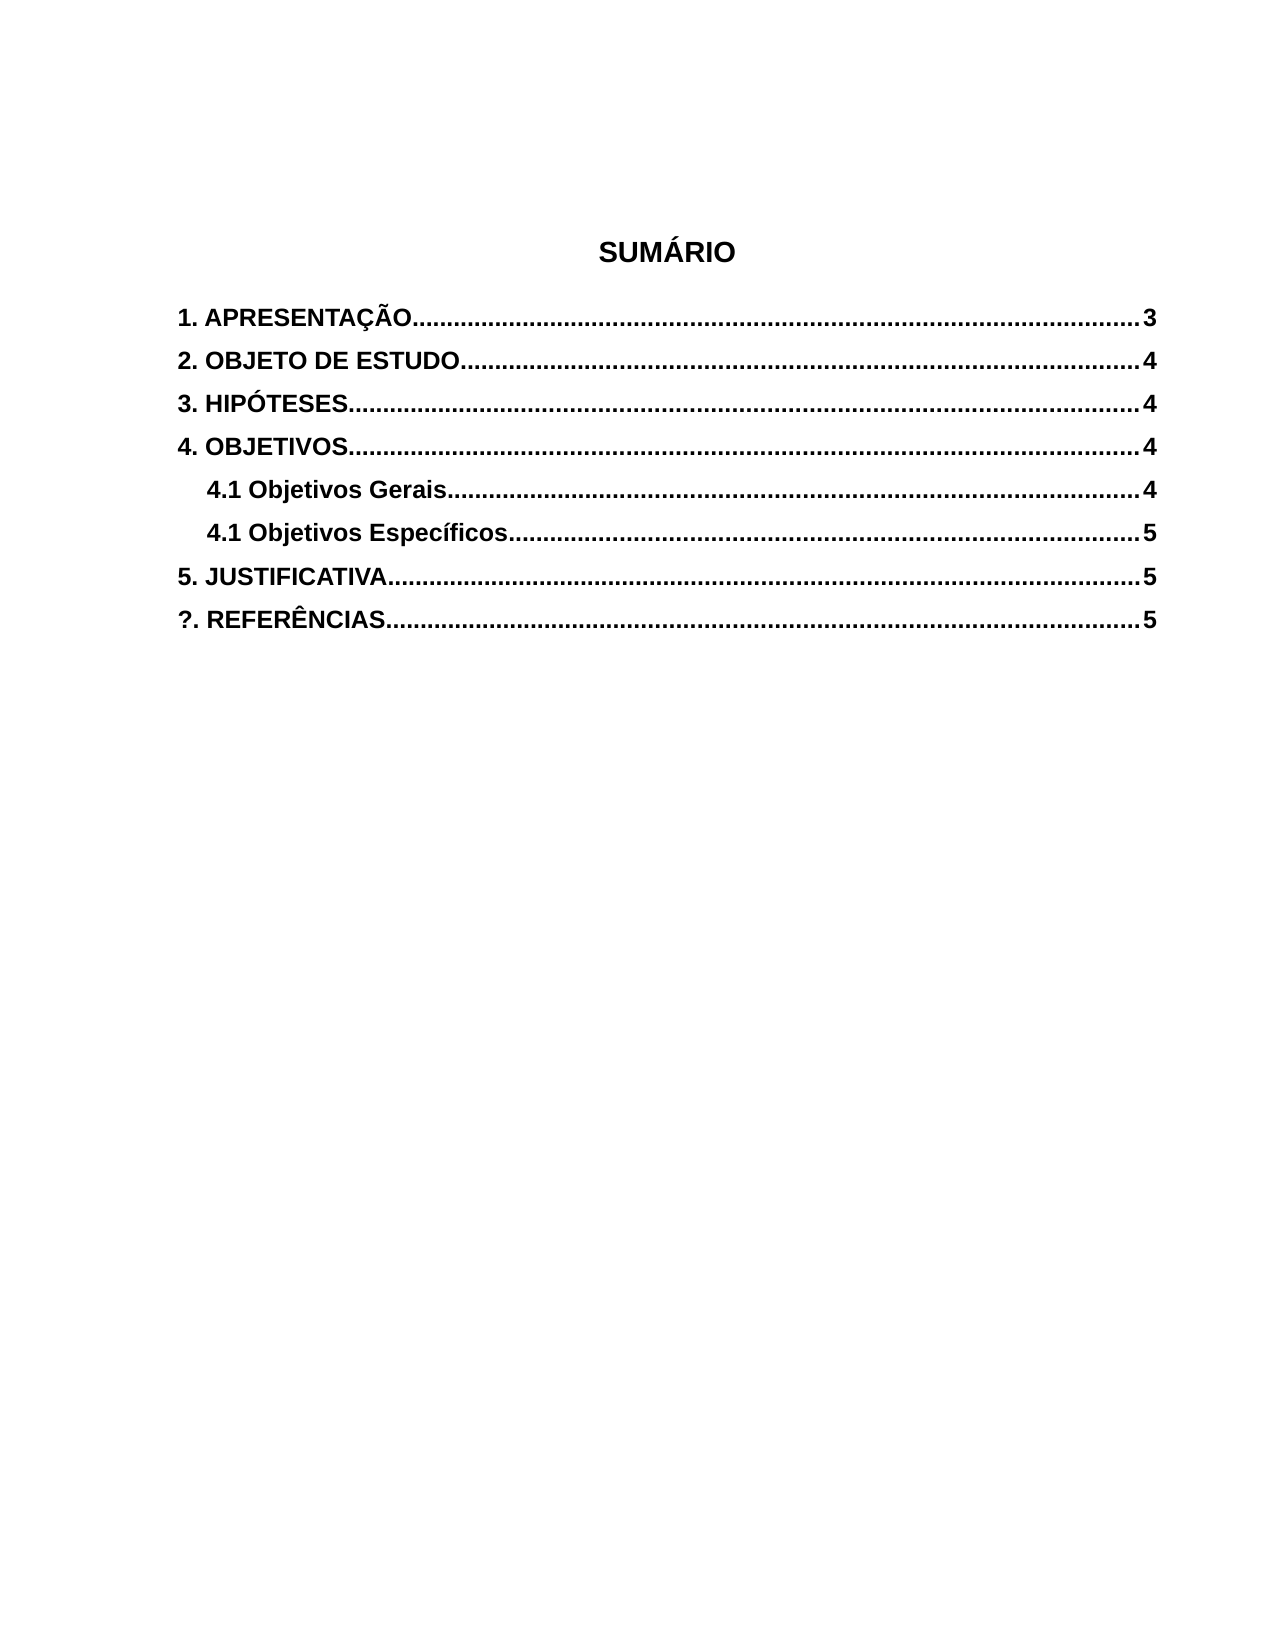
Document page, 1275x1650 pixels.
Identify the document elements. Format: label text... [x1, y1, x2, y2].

text 5. Justificativa 5 [177, 561, 1157, 590]
subtitle Sumário [177, 235, 1157, 268]
text 4. Objetivos 4 [177, 432, 1157, 461]
text 2. Objeto de Estudo 4 [177, 346, 1157, 374]
text 3. Hipóteses 4 [177, 389, 1157, 418]
text 4.1 Objetivos Gerais 4 [207, 475, 1157, 504]
text ?. REFERÊNCIAS 5 [177, 604, 1157, 633]
text 1. Apresentação 3 [177, 303, 1157, 331]
text 4.1 Objetivos Específicos 5 [207, 518, 1157, 547]
